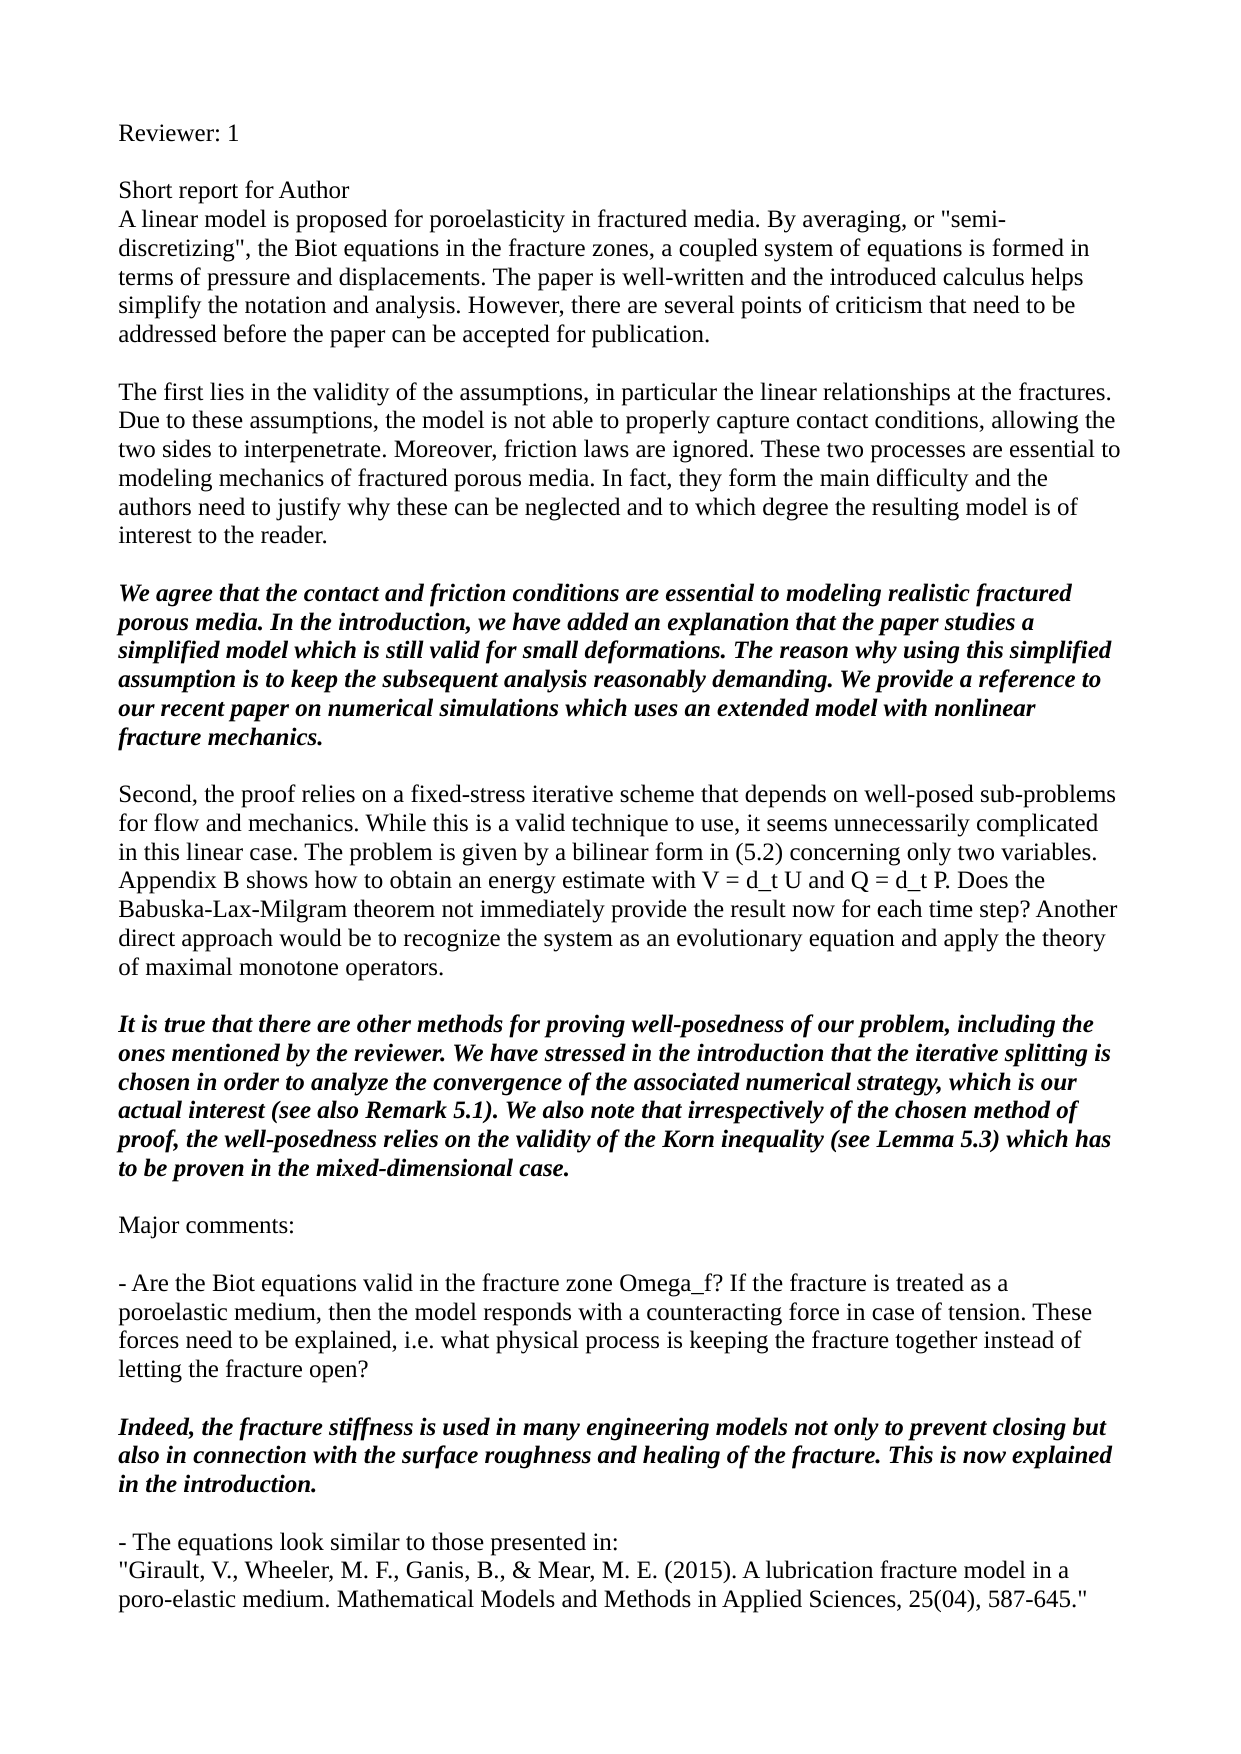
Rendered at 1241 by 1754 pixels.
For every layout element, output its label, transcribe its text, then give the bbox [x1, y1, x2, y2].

text Reviewer: 1 Short report for Author A linear model is proposed for poroelasticity in fractured media. By averaging, or "semi-discretizing", the Biot equations in the fracture zones, a coupled system of equations is formed in terms of pressure and displacements. The paper is well-written and the introduced calculus helps simplify the notation and analysis. However, there are several points of criticism that need to be addressed before the paper can be accepted for publication. The first lies in the validity of the assumptions, in particular the linear relationships at the fractures. Due to these assumptions, the model is not able to properly capture contact conditions, allowing the two sides to interpenetrate. Moreover, friction laws are ignored. These two processes are essential to modeling mechanics of fractured porous media. In fact, they form the main difficulty and the authors need to justify why these can be neglected and to which degree the resulting model is of interest to the reader. [118, 118, 1122, 549]
text We agree that the contact and friction conditions are essential to modeling realistic fractured porous media. In the introduction, we have added an explanation that the paper studies a simplified model which is still valid for small deformations. The reason why using this simplified assumption is to keep the subsequent analysis reasonably demanding. We provide a reference to our recent paper on numerical simulations which uses an extended model with nonlinear fracture mechanics. Second, the proof relies on a fixed-stress iterative scheme that depends on well-posed sub-problems for flow and mechanics. While this is a valid technique to use, it seems unnecessarily complicated in this linear case. The problem is given by a bilinear form in (5.2) concerning only two variables. Appendix B shows how to obtain an energy estimate with V = d_t U and Q = d_t P. Does the Babuska-Lax-Milgram theorem not immediately provide the result now for each time step? Another direct approach would be to recognize the system as an evolutionary equation and apply the theory of maximal monotone operators. [118, 578, 1122, 981]
text Indeed, the fracture stiffness is used in many engineering models not only to prevent closing but also in connection with the surface roughness and healing of the fracture. This is now explained in the introduction. - The equations look similar to those presented in: "Girault, V., Wheeler, M. F., Ganis, B., & Mear, M. E. (2015). A lubrication fracture model in a poro-elastic medium. Mathematical Models and Methods in Applied Sciences, 25(04), 587-645." [118, 1412, 1122, 1613]
text It is true that there are other methods for proving well-posedness of our problem, including the ones mentioned by the reviewer. We have stressed in the introduction that the iterative splitting is chosen in order to analyze the convergence of the associated numerical strategy, which is our actual interest (see also Remark 5.1). We also note that irrespectively of the chosen method of proof, the well-posedness relies on the validity of the Korn inequality (see Lemma 5.3) which has to be proven in the mixed-dimensional case. Major comments: - Are the Biot equations valid in the fracture zone Omega_f? If the fracture is treated as a poroelastic medium, then the model responds with a counteracting force in case of tension. These forces need to be explained, i.e. what physical process is keeping the fracture together instead of letting the fracture open? [118, 1009, 1122, 1383]
